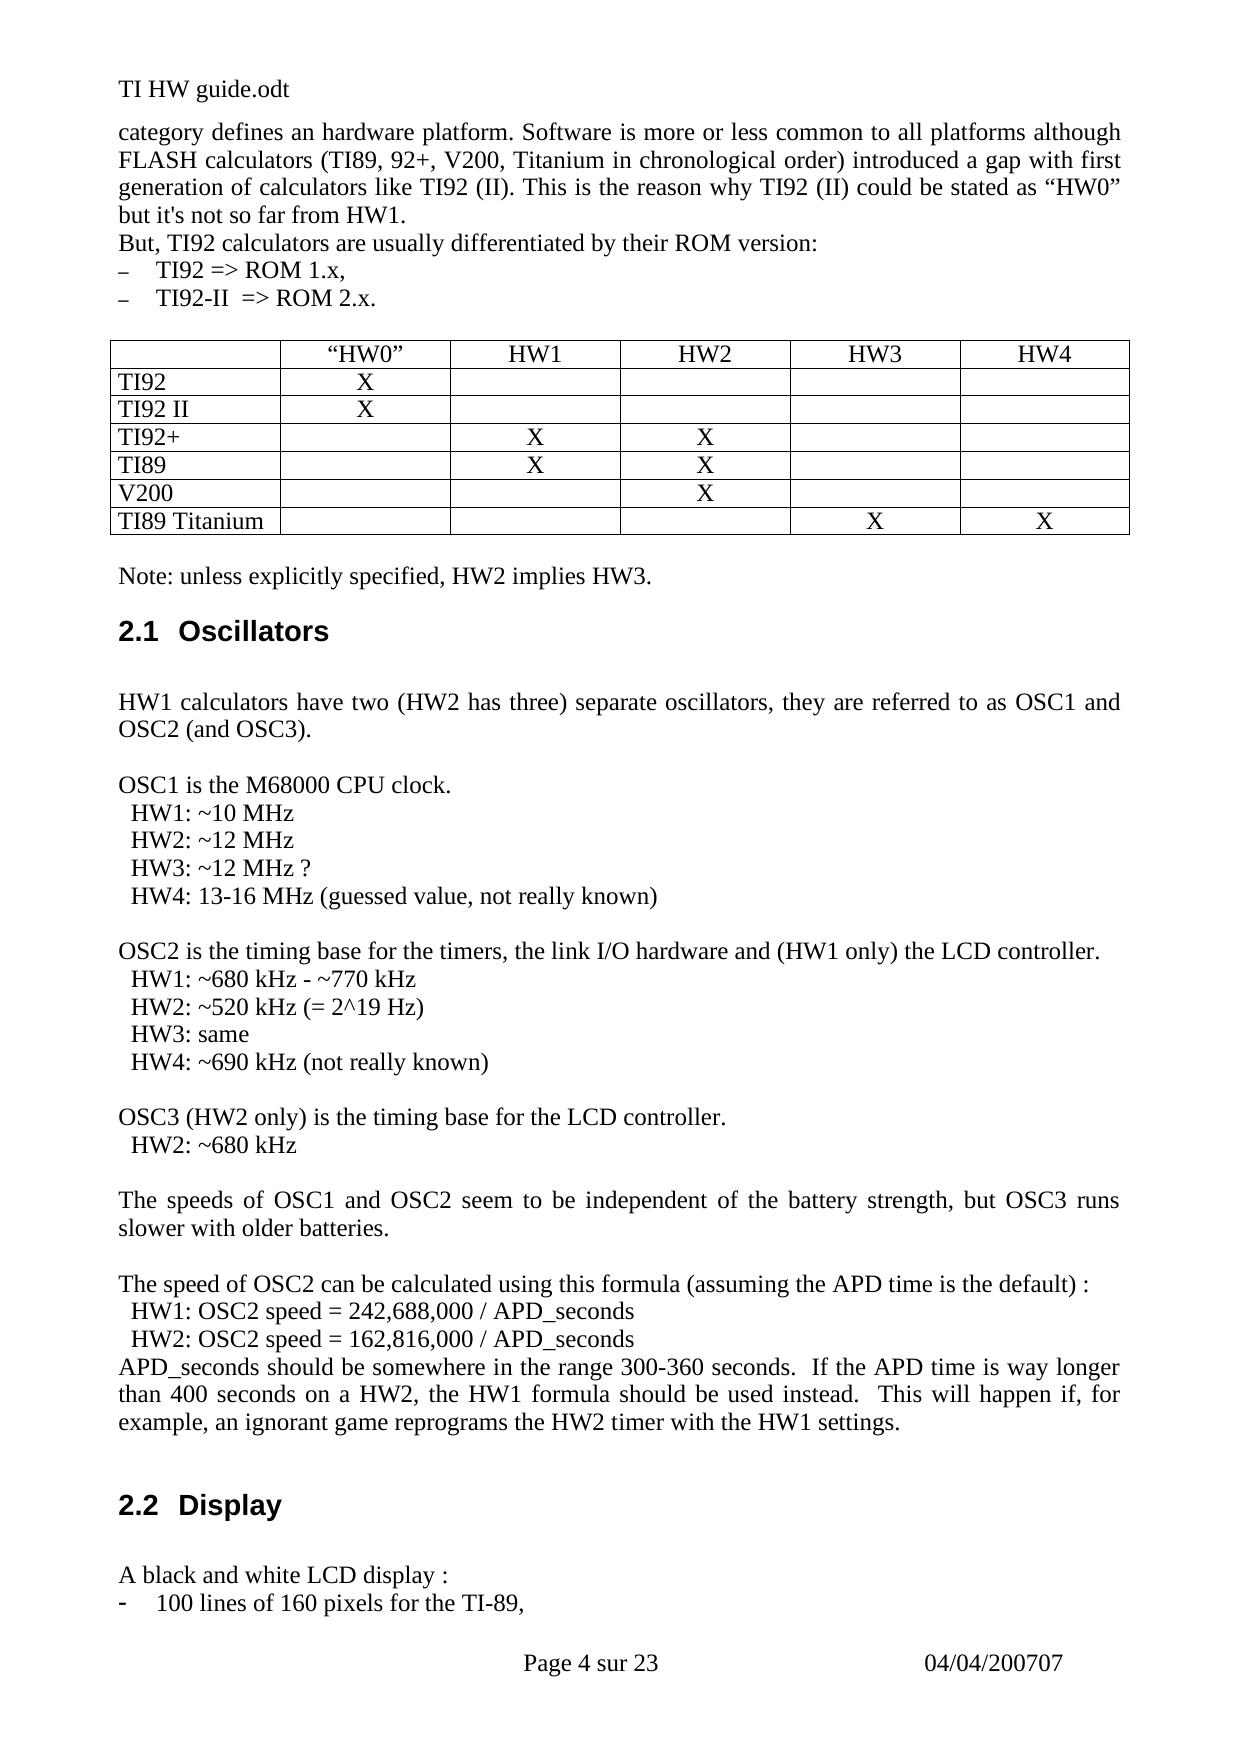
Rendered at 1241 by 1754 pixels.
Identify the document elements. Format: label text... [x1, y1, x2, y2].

table_cell TI92 [111, 369, 280, 395]
table_cell [621, 396, 790, 423]
table_cell TI92 II [111, 396, 280, 423]
text But, TI92 calculators are usually differentiated by their ROM version: [118, 229, 1122, 257]
list TI92-II => ROM 2.x. [118, 284, 1122, 312]
text HW4: 13-16 MHz (guessed value, not really known) [118, 882, 1122, 909]
table_cell [961, 452, 1129, 479]
list TI92 => ROM 1.x, [118, 257, 1122, 284]
table_cell [961, 396, 1129, 423]
table_cell X [961, 508, 1129, 534]
table_cell [791, 424, 960, 451]
table_cell [961, 424, 1129, 451]
table_cell [621, 369, 790, 395]
table_cell X [451, 452, 620, 479]
text HW3: same [118, 1020, 1122, 1048]
table_cell X [621, 480, 790, 507]
text HW2: ~520 kHz (= 2^19 Hz) [118, 993, 1122, 1020]
text Note: unless explicitly specified, HW2 implies HW3. [118, 562, 1122, 590]
table_cell [961, 480, 1129, 507]
table_cell [451, 369, 620, 395]
text HW2: OSC2 speed = 162,816,000 / APD_seconds [118, 1325, 1122, 1353]
table_cell [281, 480, 450, 507]
text A black and white LCD display : [118, 1562, 1122, 1589]
table_cell [961, 369, 1129, 395]
text HW1: OSC2 speed = 242,688,000 / APD_seconds [118, 1297, 1122, 1325]
subtitle Display [118, 1489, 1122, 1521]
table_cell TI92+ [111, 424, 280, 451]
text HW1: ~680 kHz - ~770 kHz [118, 965, 1122, 993]
text HW1: ~10 MHz [118, 799, 1122, 826]
table_cell [791, 369, 960, 395]
table_cell X [281, 369, 450, 395]
text HW3: ~12 MHz ? [118, 854, 1122, 882]
table_cell [451, 480, 620, 507]
table_header HW2 [621, 341, 790, 368]
table_cell V200 [111, 480, 280, 507]
text HW1 calculators have two (HW2 has three) separate oscillators, they are referred to as OSC1 and OSC2 (and OSC3). [118, 688, 1122, 743]
text The speeds of OSC1 and OSC2 seem to be independent of the battery strength, but OSC3 runs slower with older batteries. [118, 1187, 1122, 1242]
text APD_seconds should be somewhere in the range 300-360 seconds. If the APD time is way longer than 400 seconds on a HW2, the HW1 formula should be used instead. This will happen if, for example, an ignorant game reprograms the HW2 timer with the HW1 settings. [118, 1353, 1122, 1436]
table_cell [281, 452, 450, 479]
table_cell [451, 396, 620, 423]
table_cell X [621, 452, 790, 479]
text HW4: ~690 kHz (not really known) [118, 1048, 1122, 1076]
table_cell X [281, 396, 450, 423]
table_cell [281, 508, 450, 534]
table_cell [621, 508, 790, 534]
table_cell [451, 508, 620, 534]
table_cell X [451, 424, 620, 451]
table_header HW3 [791, 341, 960, 368]
table_cell [281, 424, 450, 451]
table_header HW1 [451, 341, 620, 368]
text HW2: ~12 MHz [118, 826, 1122, 854]
table_cell X [791, 508, 960, 534]
table_cell [791, 396, 960, 423]
text OSC3 (HW2 only) is the timing base for the LCD controller. [118, 1103, 1122, 1131]
table_cell [791, 480, 960, 507]
text OSC1 is the M68000 CPU clock. [118, 771, 1122, 799]
table_cell X [621, 424, 790, 451]
table_cell [791, 452, 960, 479]
table_header [111, 341, 280, 368]
list 100 lines of 160 pixels for the TI-89, [118, 1589, 1122, 1617]
table_header HW4 [961, 341, 1129, 368]
table_cell TI89 [111, 452, 280, 479]
table_header “HW0” [281, 341, 450, 368]
text The speed of OSC2 can be calculated using this formula (assuming the APD time is the default) : [118, 1270, 1122, 1297]
text category defines an hardware platform. Software is more or less common to all platforms although FLASH calculators (TI89, 92+, V200, Titanium in chronological order) introduced a gap with first generation of calculators like TI92 (II). This is the reason why TI92 (II) could be stated as “HW0” but it's not so far from HW1. [118, 118, 1122, 229]
text OSC2 is the timing base for the timers, the link I/O hardware and (HW1 only) the LCD controller. [118, 937, 1122, 965]
table_cell TI89 Titanium [111, 508, 280, 534]
subtitle Oscillators [118, 615, 1122, 648]
text HW2: ~680 kHz [118, 1131, 1122, 1159]
